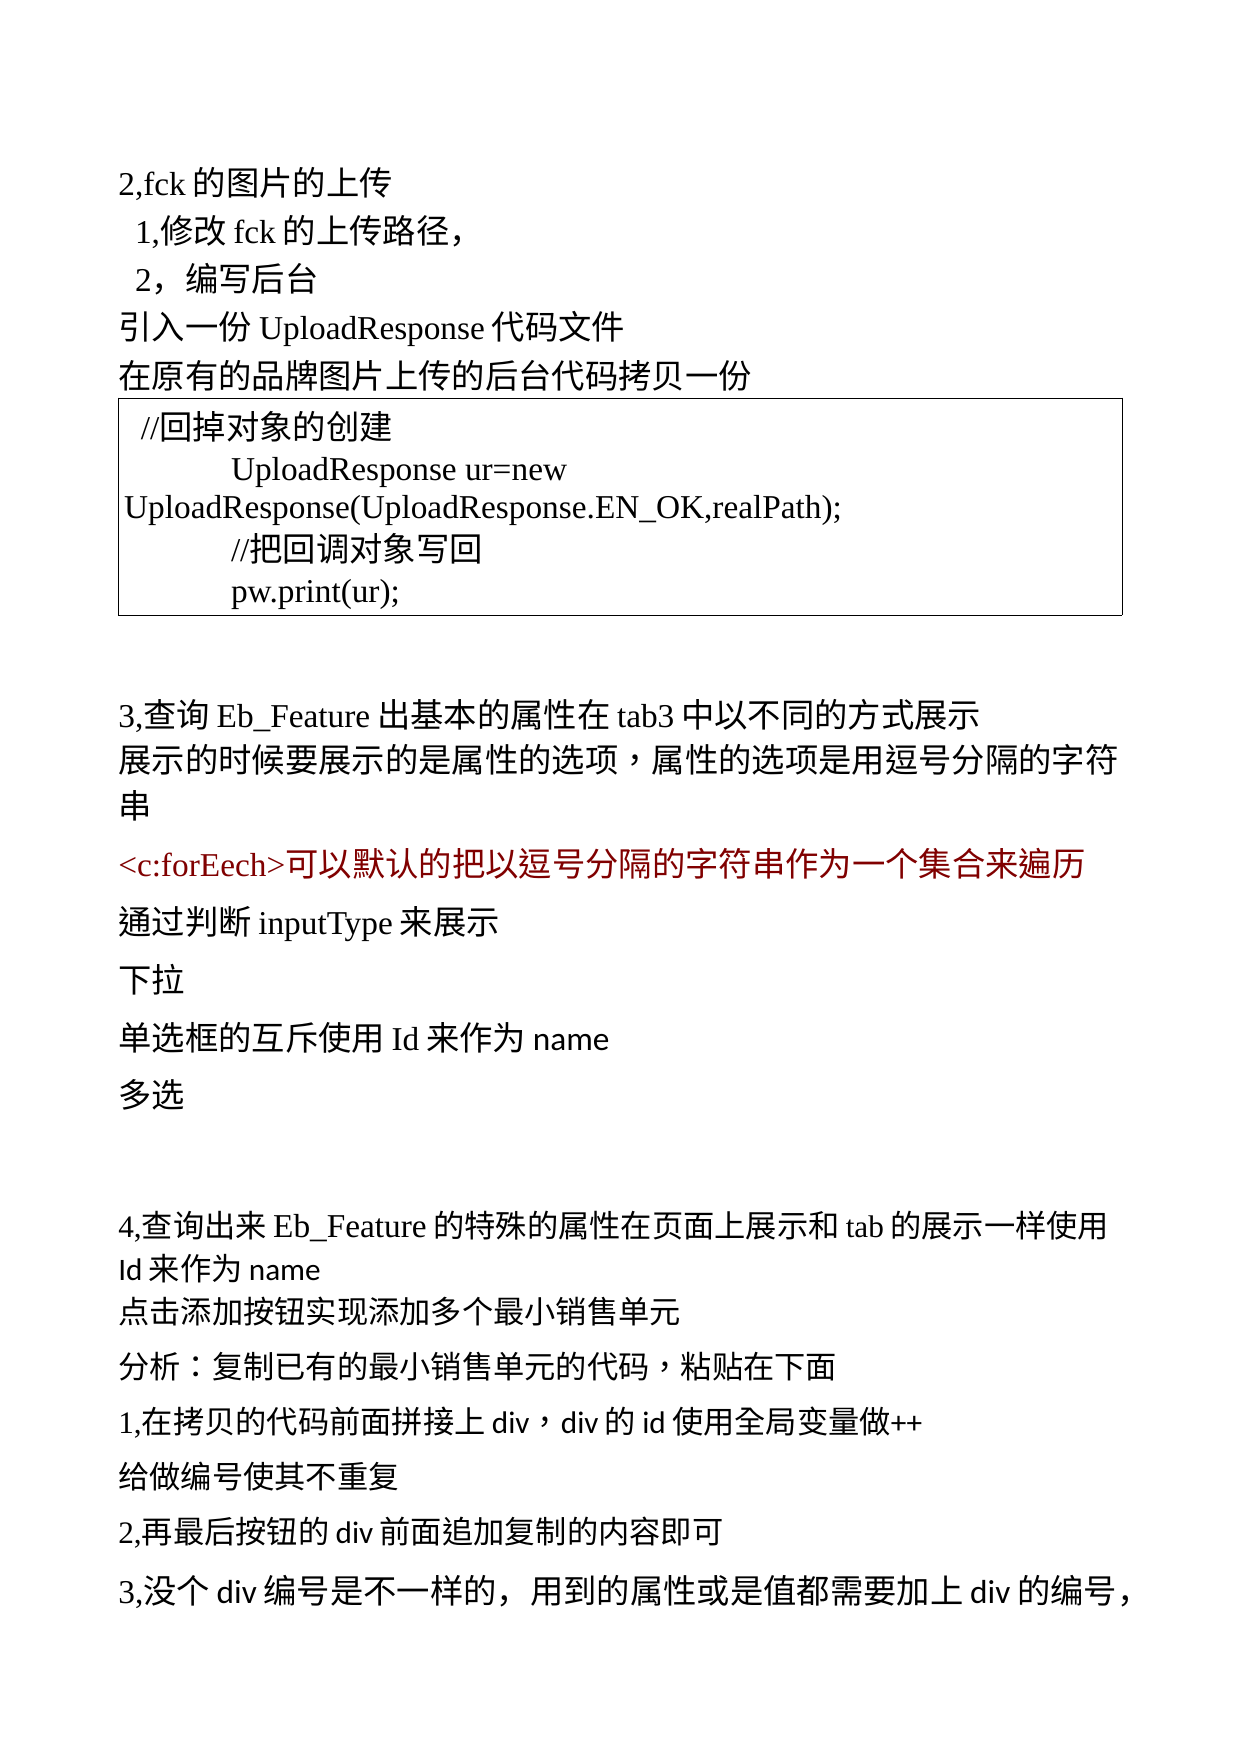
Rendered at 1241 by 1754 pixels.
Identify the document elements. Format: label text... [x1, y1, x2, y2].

text <c:forEech>可以默认的把以逗号分隔的字符串作为一个集合来遍历 [118, 841, 1122, 886]
text 给做编号使其不重复 [118, 1455, 1122, 1497]
text 下拉 [118, 956, 1122, 1002]
text 4,查询出来Eb_Feature的特殊的属性在页面上展示和tab的展示一样使用Id来作为name [118, 1204, 1122, 1289]
text 点击添加按钮实现添加多个最小销售单元 [118, 1289, 1122, 1332]
text 2,fck的图片的上传 [118, 156, 1122, 205]
text 3,查询Eb_Feature出基本的属性在tab3中以不同的方式展示 [118, 692, 1122, 737]
text 分析：复制已有的最小销售单元的代码，粘贴在下面 [118, 1345, 1122, 1387]
text 展示的时候要展示的是属性的选项，属性的选项是用逗号分隔的字符串 [118, 737, 1122, 828]
text 单选框的互斥使用Id来作为name [118, 1014, 1122, 1060]
text 1,修改fck的上传路径， [118, 205, 1122, 253]
text 多选 [118, 1072, 1122, 1118]
text 2,再最后按钮的div前面追加复制的内容即可 [118, 1510, 1122, 1553]
text 通过判断inputType来展示 [118, 898, 1122, 944]
text 在原有的品牌图片上传的后台代码拷贝一份 [118, 349, 1122, 398]
table_header //回掉对象的创建 UploadResponse ur=new UploadResponse(UploadResponse.EN_OK,realPath); //把回调对象写回 pw.print(ur); [119, 399, 1122, 615]
text 1,在拷贝的代码前面拼接上div，div的id使用全局变量做++ [118, 1400, 1122, 1442]
text 引入一份 UploadResponse代码文件 [118, 301, 1122, 349]
text 3,没个div编号是不一样的，用到的属性或是值都需要加上div的编号，给input的name值加上一段字符串, [118, 1565, 1122, 1613]
text 2，编写后台 [118, 253, 1122, 301]
